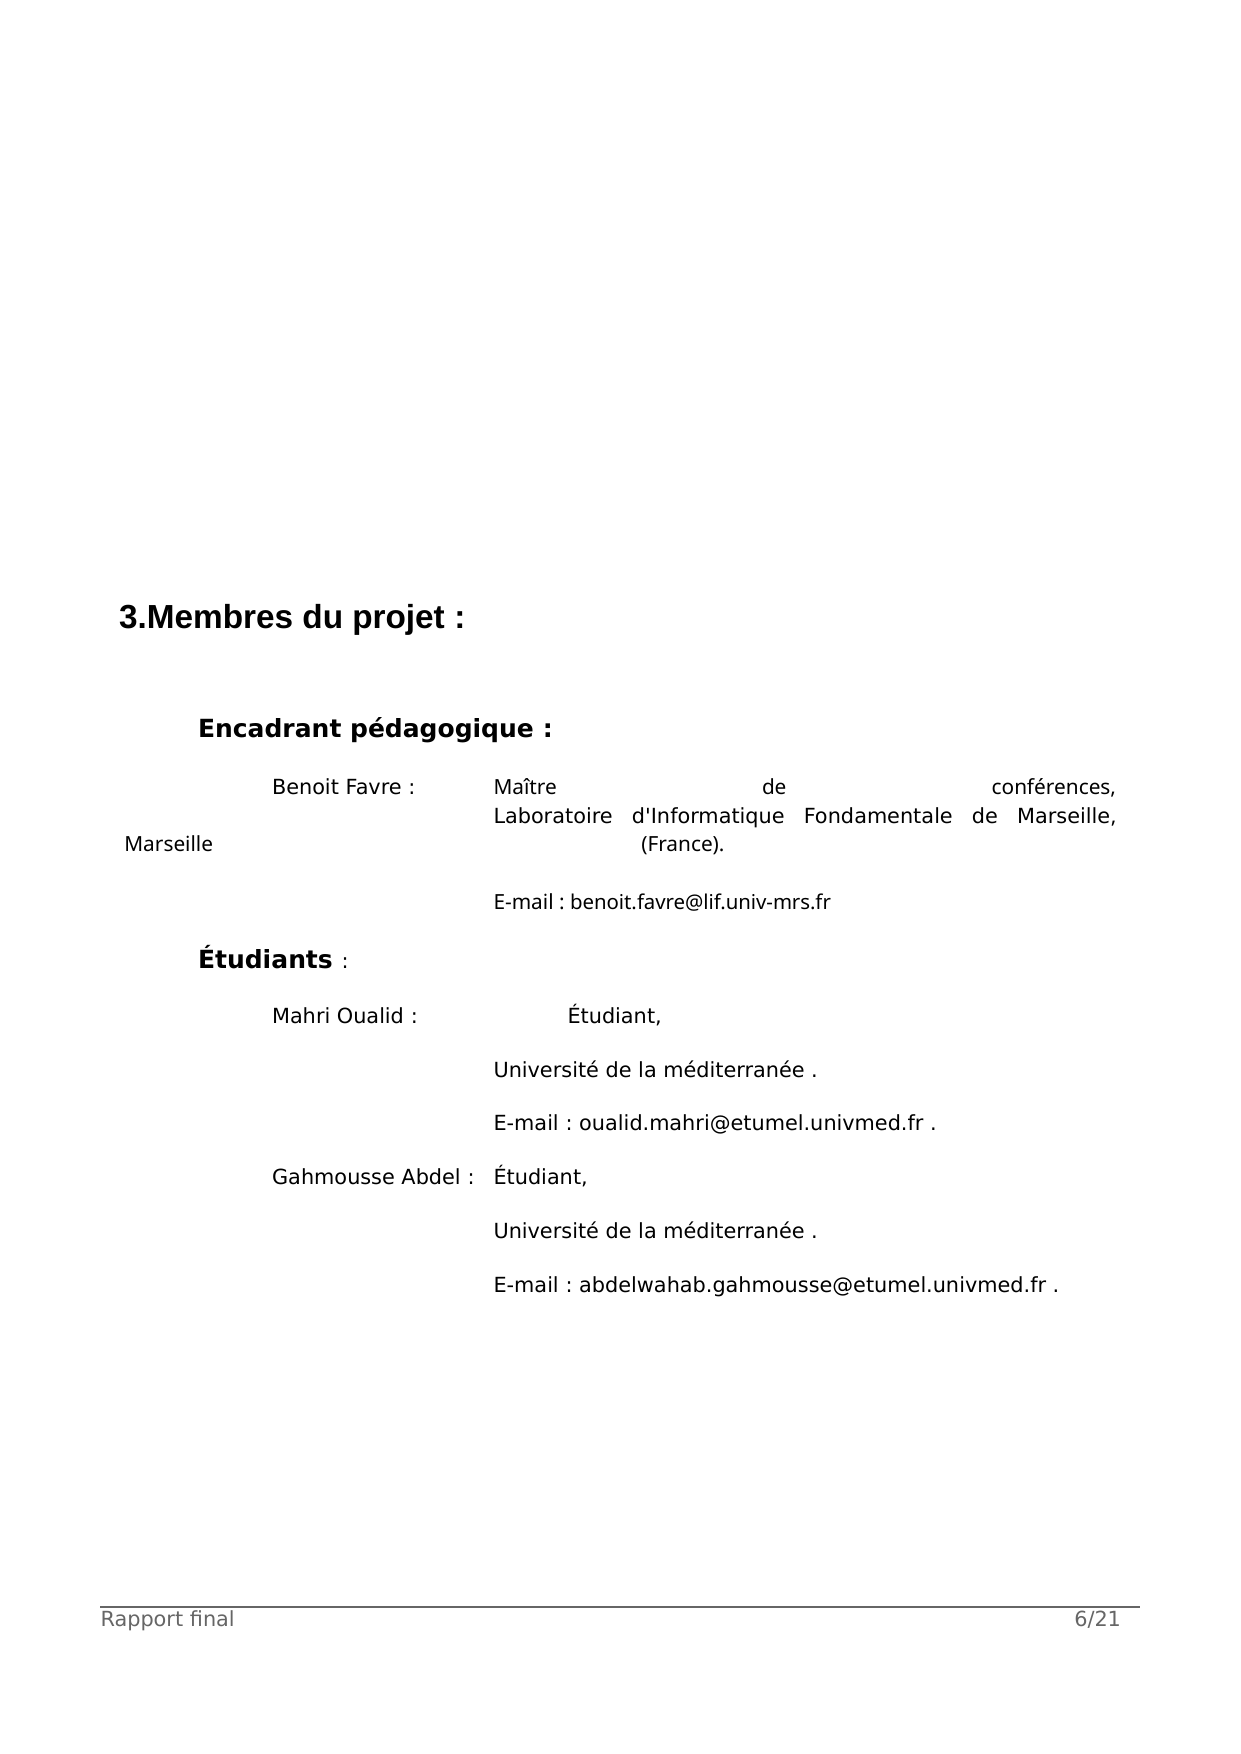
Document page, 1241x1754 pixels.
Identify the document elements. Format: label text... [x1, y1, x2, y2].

text Étudiants : [124, 945, 1116, 974]
subtitle 3.Membres du projet : [100, 597, 1140, 636]
text Mahri Oualid : Étudiant, [124, 1004, 1116, 1028]
text Encadrant pédagogique : [124, 714, 1116, 743]
text Gahmousse Abdel : Étudiant, [124, 1165, 1116, 1189]
text Benoit Favre : Maître de conférences, Laboratoire d'Informatique Fondamentale de Marseille, Marseille (France). [124, 772, 1116, 858]
text Université de la méditerranée . [124, 1219, 1116, 1243]
text E-mail : abdelwahab.gahmousse@etumel.univmed.fr . [124, 1273, 1116, 1297]
text Université de la méditerranée . [124, 1058, 1116, 1082]
text E-mail : benoit.favre@lif.univ-mrs.fr [124, 887, 1116, 916]
text E-mail : oualid.mahri@etumel.univmed.fr . [124, 1111, 1116, 1136]
